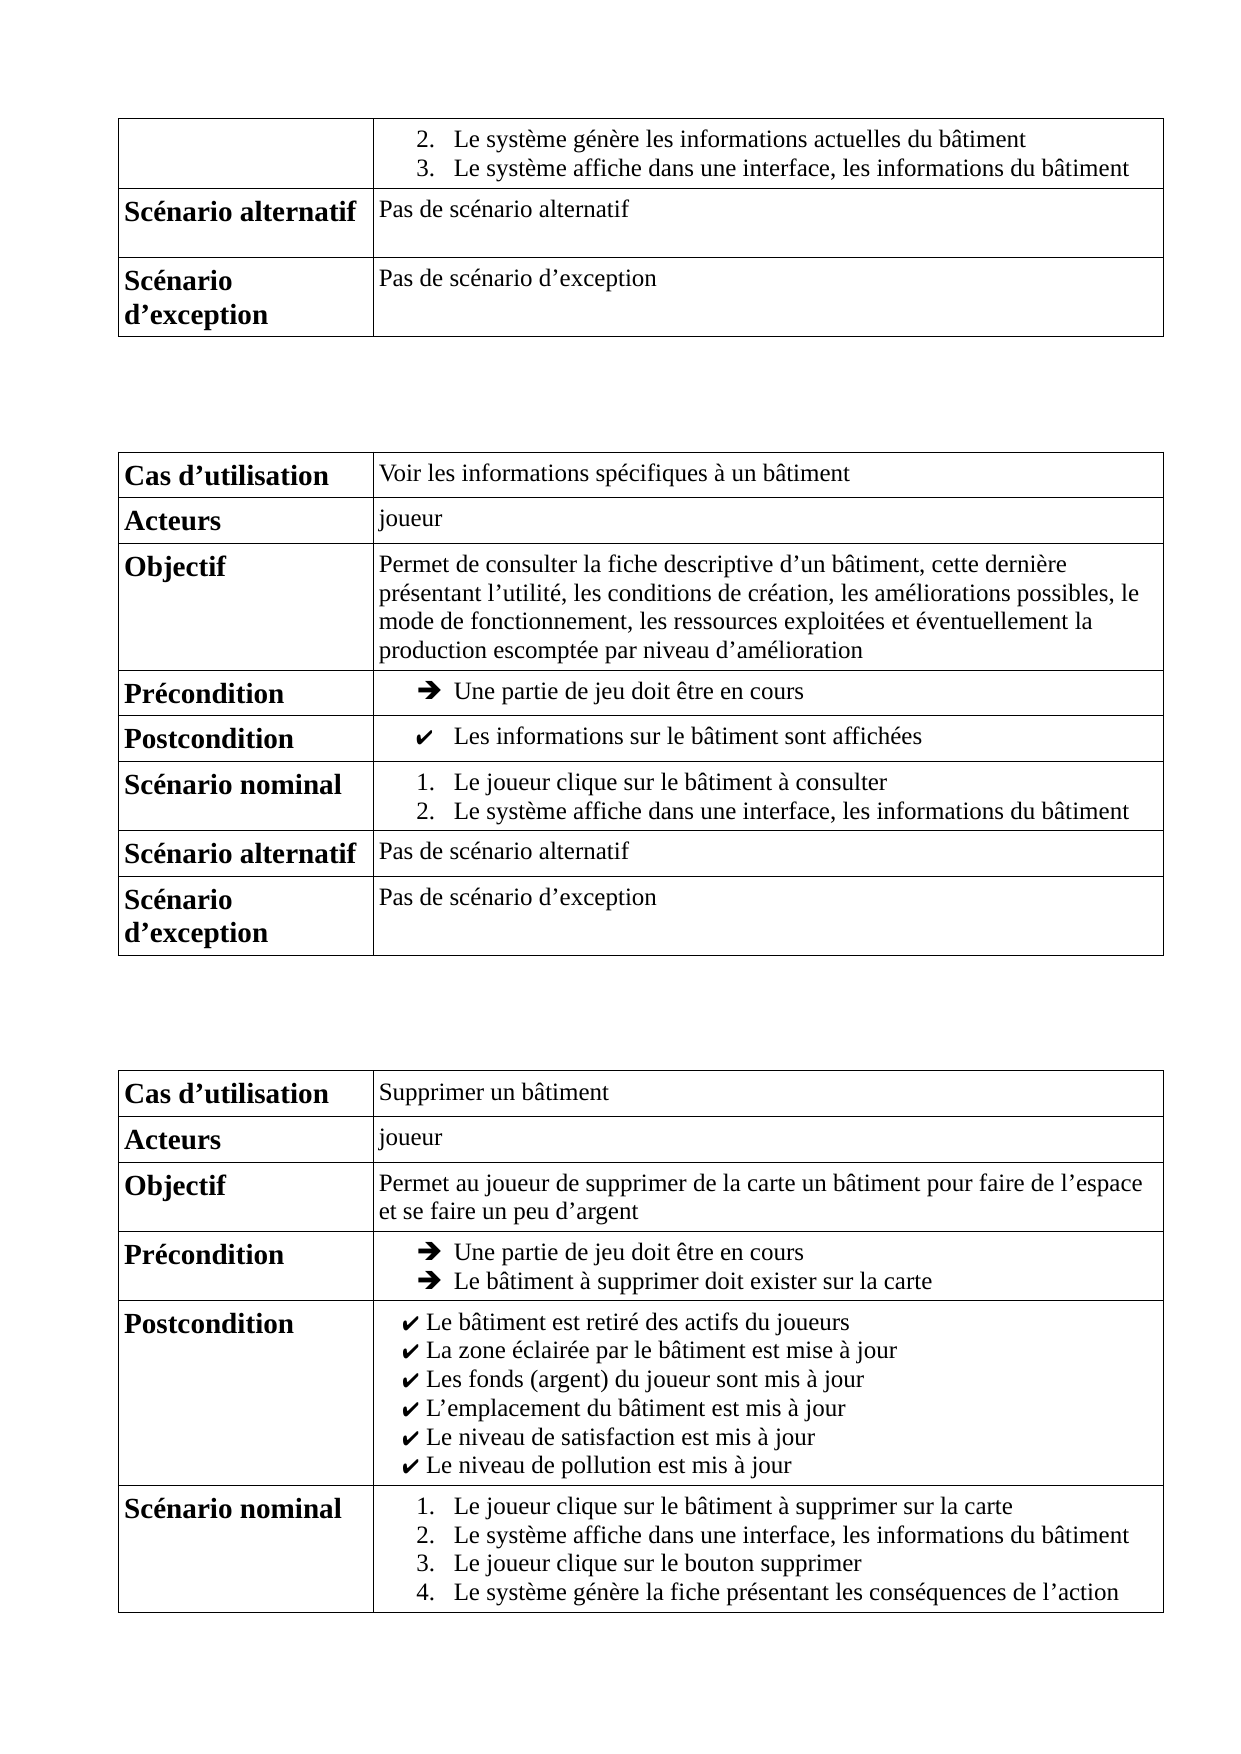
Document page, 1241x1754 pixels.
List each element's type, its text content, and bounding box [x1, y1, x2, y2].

table_cell Permet au joueur de supprimer de la carte un bâtiment pour faire de l’espace et se faire un peu d’argent [374, 1163, 1163, 1231]
table_cell Scénario alternatif [119, 831, 373, 876]
table_cell Pas de scénario d’exception [374, 258, 1163, 336]
table_cell Scénario nominal [119, 762, 373, 830]
table_cell Le bâtiment est retiré des actifs du joueurs La zone éclairée par le bâtiment est mise à jour Les fonds (argent) du joueur sont mis à jour L’emplacement du bâtiment est mis à jour Le niveau de satisfaction est mis à jour Le niveau de pollution est mis à jour [374, 1301, 1163, 1485]
table_header Cas d’utilisation [119, 453, 373, 497]
table_cell Le joueur clique sur le bâtiment à supprimer sur la carte Le système affiche dans une interface, les informations du bâtiment Le joueur clique sur le bouton supprimer Le système génère la fiche présentant les conséquences de l’action [374, 1486, 1163, 1612]
table_cell Postcondition [119, 1301, 373, 1485]
table_cell joueur [374, 498, 1163, 543]
table_cell Pas de scénario alternatif [374, 189, 1163, 257]
table_cell Scénario nominal [119, 1486, 373, 1612]
table_cell Le joueur clique sur le bâtiment à consulter Le système affiche dans une interface, les informations du bâtiment [374, 762, 1163, 830]
table_cell Scénario alternatif [119, 189, 373, 257]
table_cell Une partie de jeu doit être en cours [374, 671, 1163, 715]
table_cell [119, 119, 373, 188]
table_cell Acteurs [119, 498, 373, 543]
table_cell Pas de scénario d’exception [374, 877, 1163, 955]
table_cell Acteurs [119, 1117, 373, 1161]
table_cell Précondition [119, 1232, 373, 1300]
table_cell Postcondition [119, 716, 373, 761]
table_cell Permet de consulter la fiche descriptive d’un bâtiment, cette dernière présentant l’utilité, les conditions de création, les améliorations possibles, le mode de fonctionnement, les ressources exploitées et éventuellement la production escomptée par niveau d’amélioration [374, 544, 1163, 670]
table_cell joueur [374, 1117, 1163, 1161]
table_cell Les informations sur le bâtiment sont affichées [374, 716, 1163, 761]
table_header Cas d’utilisation [119, 1071, 373, 1116]
table_cell Scénario d’exception [119, 877, 373, 955]
table_cell Une partie de jeu doit être en cours Le bâtiment à supprimer doit exister sur la carte [374, 1232, 1163, 1300]
table_cell Pas de scénario alternatif [374, 831, 1163, 876]
table_cell Objectif [119, 1163, 373, 1231]
table_header Voir les informations spécifiques à un bâtiment [374, 453, 1163, 497]
table_cell Le joueur clique sur le bâtiment à consulter sur la carte Le système génère les informations actuelles du bâtiment Le système affiche dans une interface, les informations du bâtiment [374, 119, 1163, 188]
table_cell Précondition [119, 671, 373, 715]
table_cell Scénario d’exception [119, 258, 373, 336]
table_cell Objectif [119, 544, 373, 670]
table_header Supprimer un bâtiment [374, 1071, 1163, 1116]
